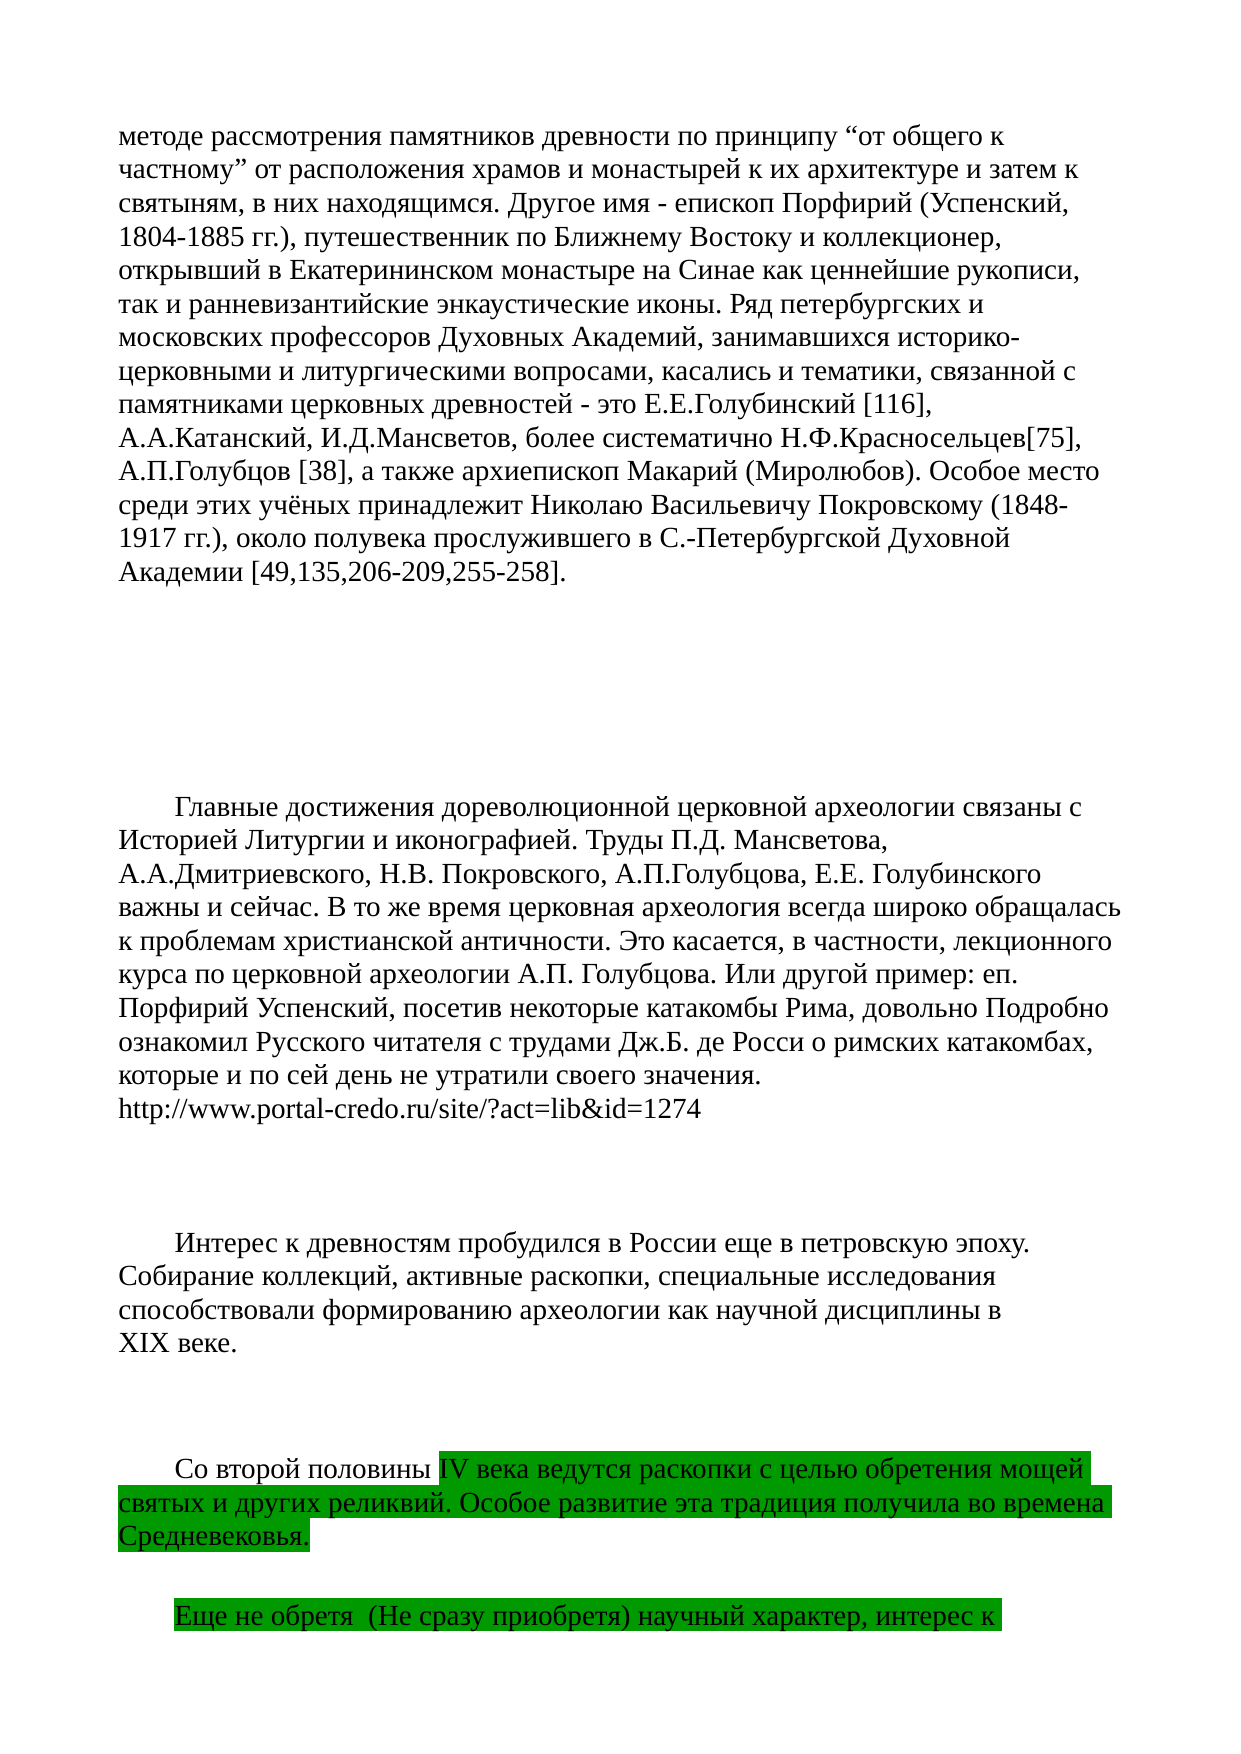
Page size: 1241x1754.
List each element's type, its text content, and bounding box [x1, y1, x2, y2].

text Со второй половины IV века ведутся раскопки с целью обретения мощей святых и других реликвий. Особое развитие эта традиция получила во времена Средневековья. [118, 1451, 1122, 1552]
text Интерес к древностям пробудился в России еще в петровскую эпоху. Собирание коллекций, активные раскопки, специальные исследования способствовали формированию археологии как научной дисциплины в XIX веке. [118, 1225, 1122, 1359]
text методе рассмотрения памятников древности по принципу “от общего к частному” от расположения храмов и монастырей к их архитектуре и затем к святыням, в них находящимся. Другое имя - епископ Порфирий (Успенский, 1804-1885 гг.), путешественник по Ближнему Востоку и коллекционер, открывший в Екатерининском монастыре на Синае как ценнейшие рукописи, так и ранневизантийские энкаустические иконы. Ряд петербургских и московских профессоров Духовных Академий, занимавшихся историко-церковными и литургическими вопросами, касались и тематики, связанной с памятниками церковных древностей - это Е.Е.Голубинский [116], А.А.Катанский, И.Д.Мансветов, более систематично Н.Ф.Красносельцев[75], А.П.Голубцов [38], а также архиепископ Макарий (Миролюбов). Особое место среди этих учёных принадлежит Николаю Васильевичу Покровскому (1848-1917 гг.), около полувека прослужившего в С.-Петербургской Духовной Академии [49,135,206-209,255-258]. [118, 118, 1122, 588]
text Еще не обретя (Не сразу приобретя) научный характер, интерес к [118, 1598, 1122, 1631]
text Главные достижения дореволюционной церковной археологии связаны с Историей Литургии и иконографией. Труды П.Д. Мансветова, А.А.Дмитриевского, Н.В. Покровского, А.П.Голубцова, Е.Е. Голубинского важны и сейчас. В то же время церковная археология всегда широко обращалась к проблемам христианской античности. Это касается, в частности, лекционного курса по церковной археологии А.П. Голубцова. Или другой пример: еп. Порфирий Успенский, посетив некоторые катакомбы Рима, довольно Подробно ознакомил Русского читателя с трудами Дж.Б. де Росси о римских катакомбах, которые и по сей день не утратили своего значения. http://www.portal-credo.ru/site/?act=lib&id=1274 [118, 789, 1122, 1124]
